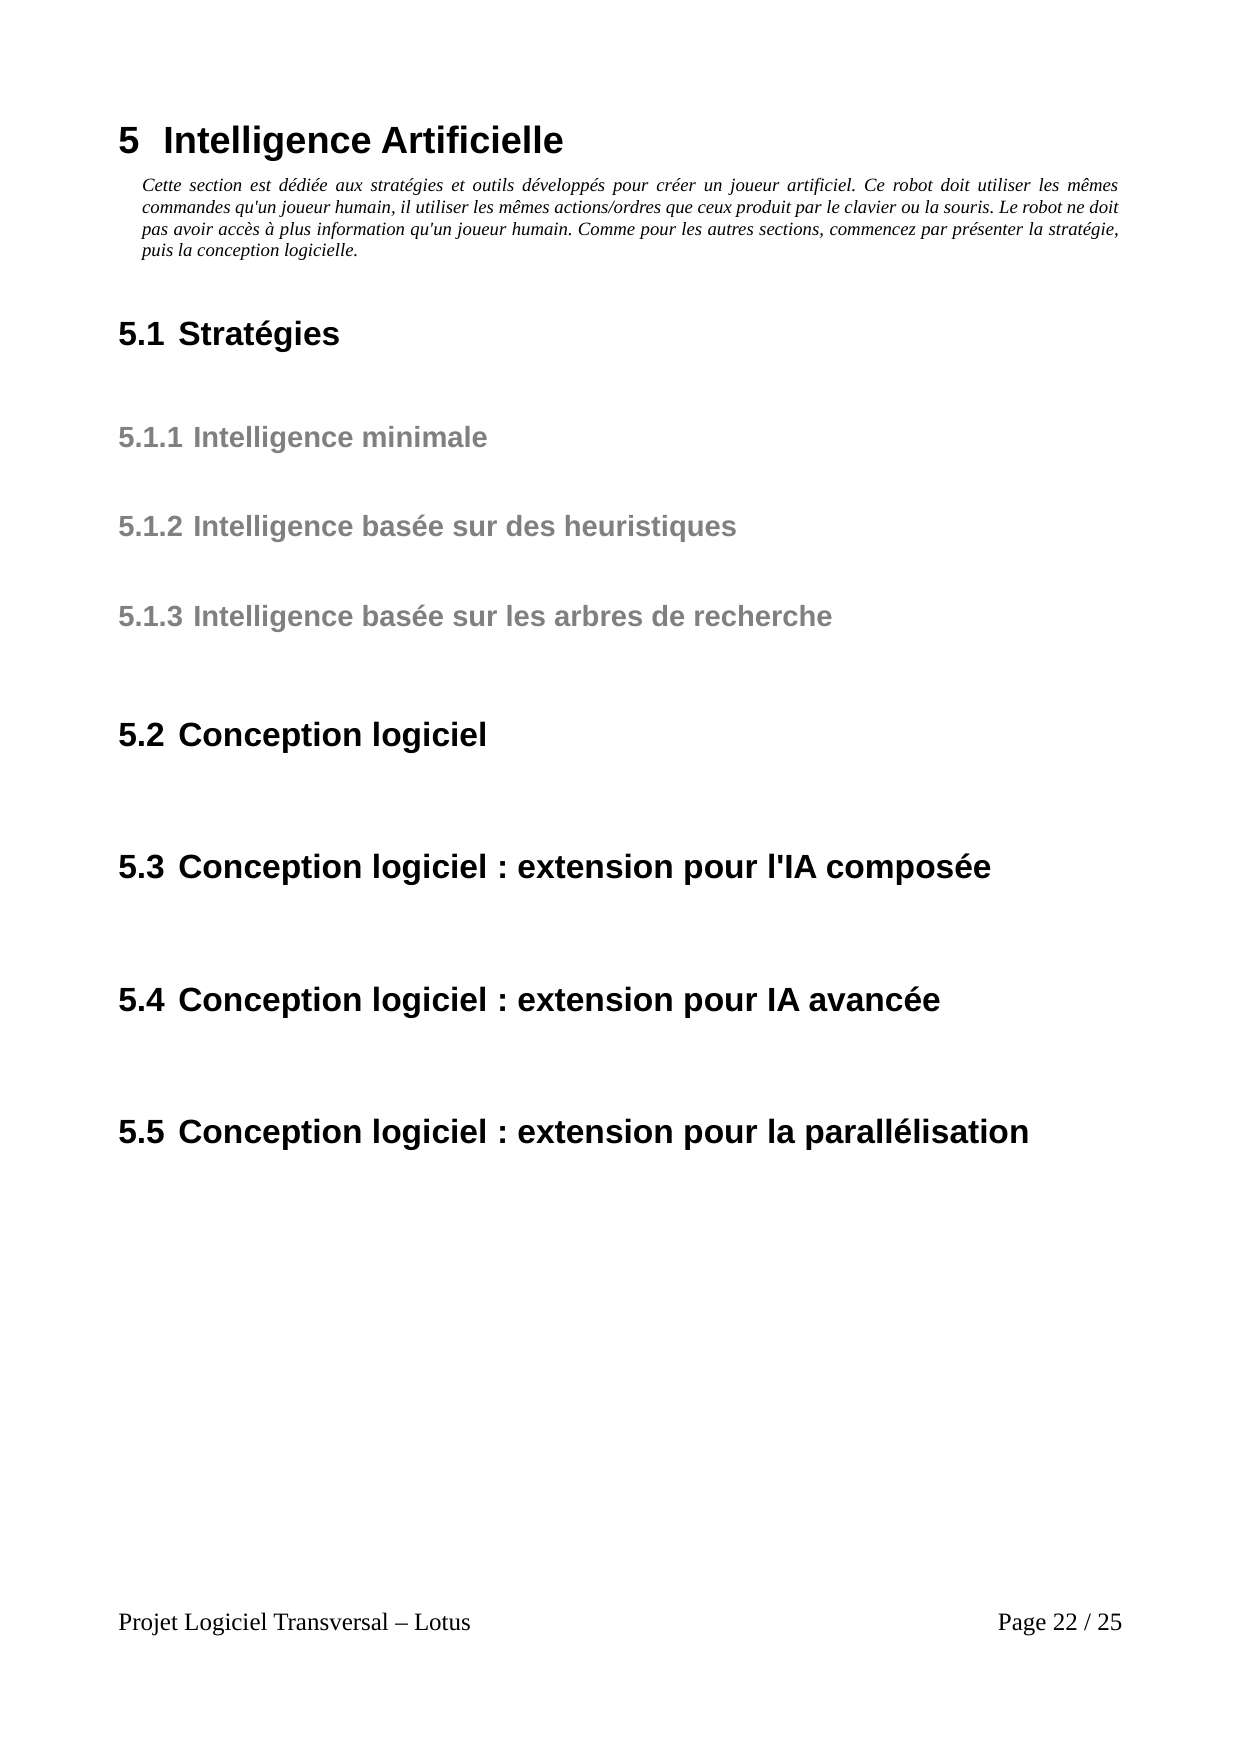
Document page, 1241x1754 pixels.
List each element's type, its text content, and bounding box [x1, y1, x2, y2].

text Cette section est dédiée aux stratégies et outils développés pour créer un joueur artificiel. Ce robot doit utiliser les mêmes commandes qu'un joueur humain, il utiliser les mêmes actions/ordres que ceux produit par le clavier ou la souris. Le robot ne doit pas avoir accès à plus information qu'un joueur humain. Comme pour les autres sections, commencez par présenter la stratégie, puis la conception logicielle. [142, 174, 1122, 261]
subtitle Conception logiciel : extension pour IA avancée [118, 979, 1122, 1018]
subtitle Intelligence basée sur des heuristiques [118, 509, 1122, 543]
subtitle Conception logiciel : extension pour la parallélisation [118, 1112, 1122, 1151]
subtitle Intelligence Artificielle [118, 118, 1122, 162]
subtitle Conception logiciel [118, 715, 1122, 753]
subtitle Intelligence basée sur les arbres de recherche [118, 599, 1122, 632]
subtitle Stratégies [118, 314, 1122, 353]
subtitle Conception logiciel : extension pour l'IA composée [118, 847, 1122, 886]
subtitle Intelligence minimale [118, 420, 1122, 453]
